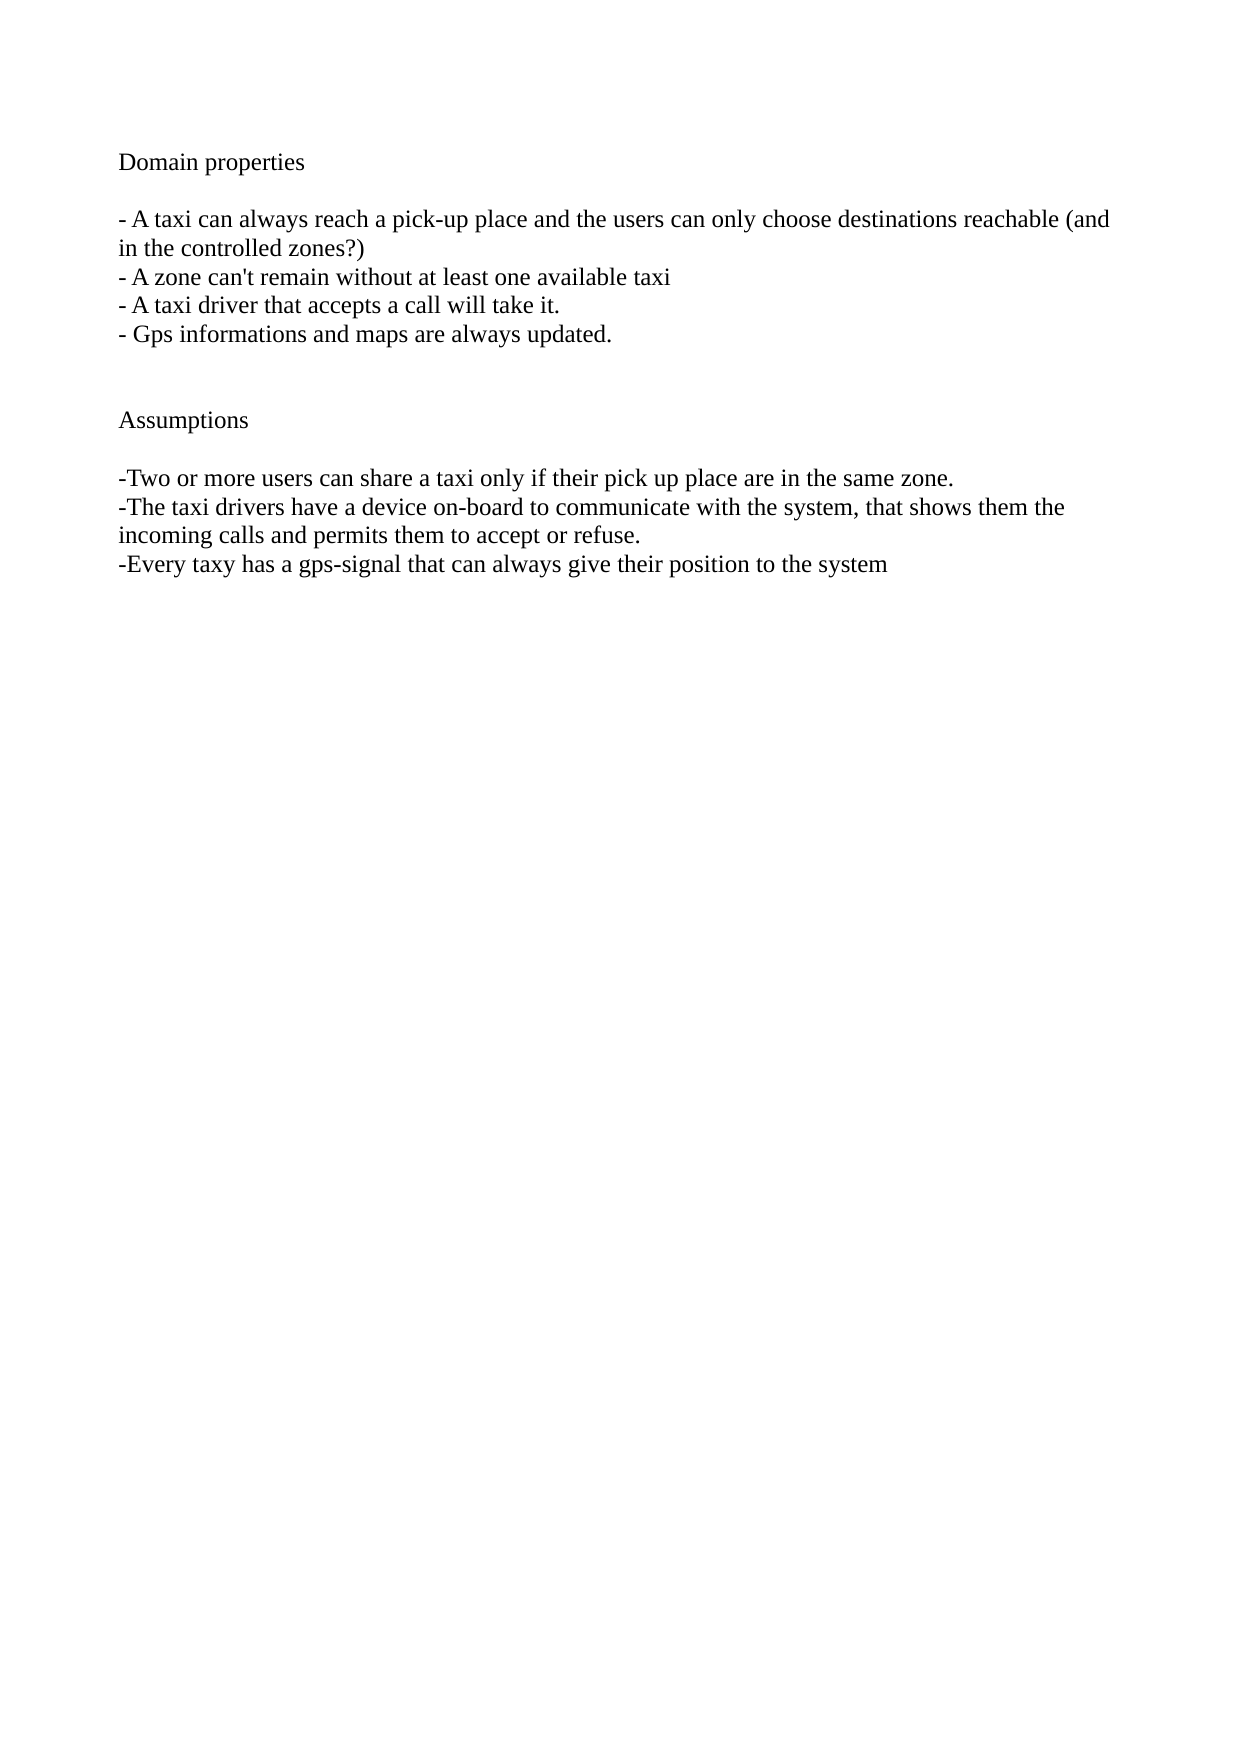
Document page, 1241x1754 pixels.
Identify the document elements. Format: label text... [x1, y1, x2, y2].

text Assumptions [118, 406, 1122, 434]
text - A taxi can always reach a pick-up place and the users can only choose destinations reachable (and in the controlled zones?) [118, 204, 1122, 262]
text -Every taxy has a gps-signal that can always give their position to the system [118, 549, 1122, 578]
text - A zone can't remain without at least one available taxi [118, 262, 1122, 291]
text -Two or more users can share a taxi only if their pick up place are in the same zone. [118, 463, 1122, 492]
text Domain properties [118, 147, 1122, 176]
text - Gps informations and maps are always updated. [118, 319, 1122, 348]
text -The taxi drivers have a device on-board to communicate with the system, that shows them the incoming calls and permits them to accept or refuse. [118, 492, 1122, 549]
text - A taxi driver that accepts a call will take it. [118, 291, 1122, 319]
